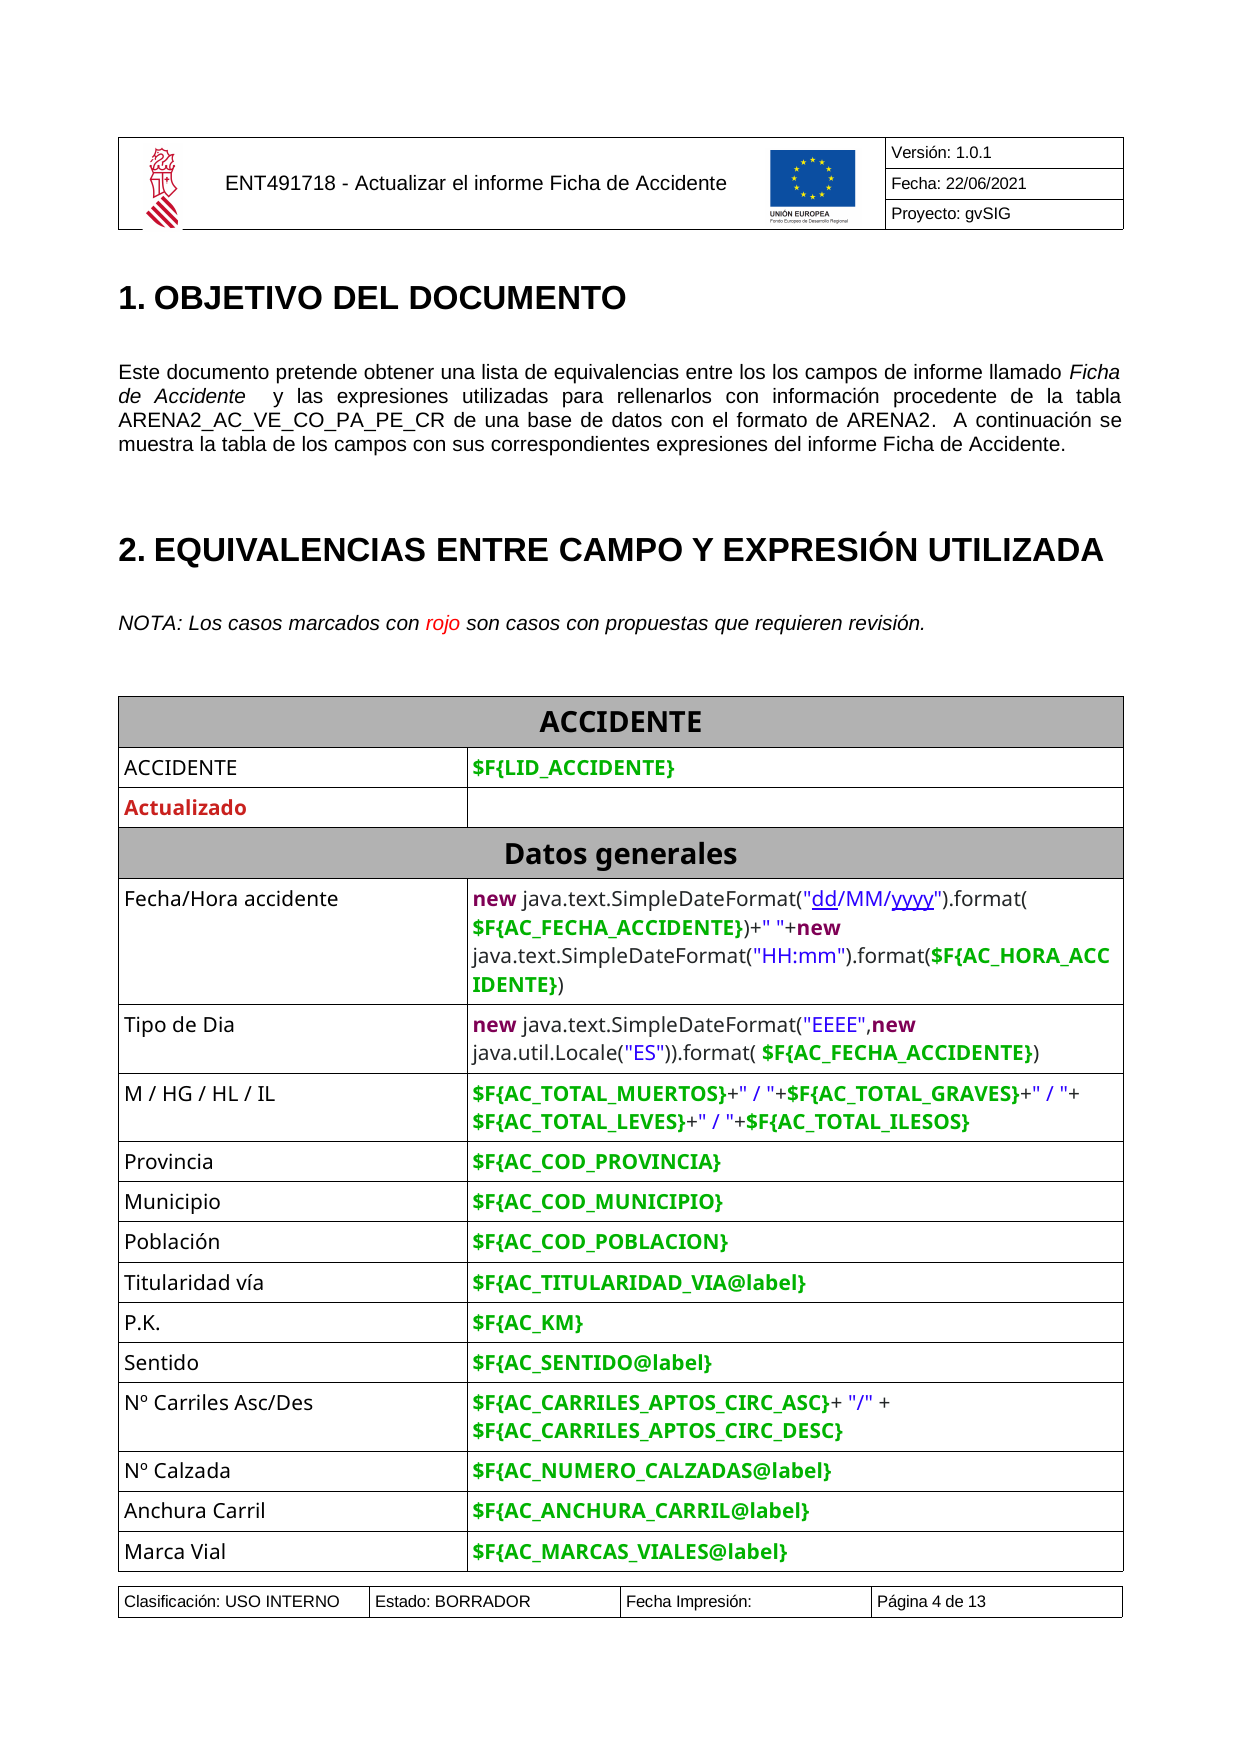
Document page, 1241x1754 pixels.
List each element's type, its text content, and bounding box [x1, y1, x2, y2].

table_cell [468, 788, 1123, 827]
table_cell Marca Vial [119, 1532, 467, 1571]
table_cell P.K. [119, 1303, 467, 1342]
table_cell Nº Carriles Asc/Des [119, 1383, 467, 1451]
table_cell Provincia [119, 1142, 467, 1181]
table_cell $F{AC_KM} [468, 1303, 1123, 1342]
table_cell Población [119, 1222, 467, 1262]
table_cell $F{AC_MARCAS_VIALES@label} [468, 1532, 1123, 1571]
table_cell $F{AC_CARRILES_APTOS_CIRC_ASC}+ "/" +$F{AC_CARRILES_APTOS_CIRC_DESC} [468, 1383, 1123, 1451]
table_cell $F{LID_ACCIDENTE} [468, 748, 1123, 787]
table_cell Tipo de Dia [119, 1005, 467, 1073]
table_cell $F{AC_ANCHURA_CARRIL@label} [468, 1492, 1123, 1531]
table_cell Titularidad vía [119, 1263, 467, 1302]
table_cell new java.text.SimpleDateFormat("dd/MM/yyyy").format( $F{AC_FECHA_ACCIDENTE})+" "+new java.text.SimpleDateFormat("HH:mm").format($F{AC_HORA_ACCIDENTE}) [468, 879, 1123, 1004]
picture [764, 148, 862, 227]
table_cell Fecha/Hora accidente [119, 879, 467, 1004]
text Este documento pretende obtener una lista de equivalencias entre los los campos de informe llamado Ficha de Accidente y las expresiones utilizadas para rellenarlos con información procedente de la tabla ARENA2_AC_VE_CO_PA_PE_CR de una base de datos con el formato de ARENA2. A continuación se muestra la tabla de los campos con sus correspondientes expresiones del informe Ficha de Accidente. [118, 359, 1122, 456]
table_header ACCIDENTE [119, 697, 1123, 747]
table_cell Nº Calzada [119, 1452, 467, 1491]
table_cell $F{AC_COD_PROVINCIA} [468, 1142, 1123, 1181]
text NOTA: Los casos marcados con rojo son casos con propuestas que requieren revisión. [118, 611, 1122, 635]
table_cell new java.text.SimpleDateFormat("EEEE",new java.util.Locale("ES")).format( $F{AC_FECHA_ACCIDENTE}) [468, 1005, 1123, 1073]
picture [142, 143, 183, 232]
table_cell Actualizado [119, 788, 467, 827]
subtitle Objetivo del documento [118, 278, 1122, 317]
table_cell $F{AC_COD_MUNICIPIO} [468, 1182, 1123, 1221]
table_cell Sentido [119, 1343, 467, 1382]
table_cell $F{AC_TITULARIDAD_VIA@label} [468, 1263, 1123, 1302]
table_cell $F{AC_NUMERO_CALZADAS@label} [468, 1452, 1123, 1491]
table_cell Anchura Carril [119, 1492, 467, 1531]
table_cell $F{AC_COD_POBLACION} [468, 1222, 1123, 1262]
table_cell Datos generales [119, 828, 1123, 878]
subtitle Equivalencias entre campo y expresión utilizada [118, 530, 1122, 568]
table_cell Municipio [119, 1182, 467, 1221]
table_cell $F{AC_SENTIDO@label} [468, 1343, 1123, 1382]
table_cell M / HG / HL / IL [119, 1074, 467, 1141]
table_cell ACCIDENTE [119, 748, 467, 787]
table_cell $F{AC_TOTAL_MUERTOS}+" / "+$F{AC_TOTAL_GRAVES}+" / "+$F{AC_TOTAL_LEVES}+" / "+$F{AC_TOTAL_ILESOS} [468, 1074, 1123, 1141]
